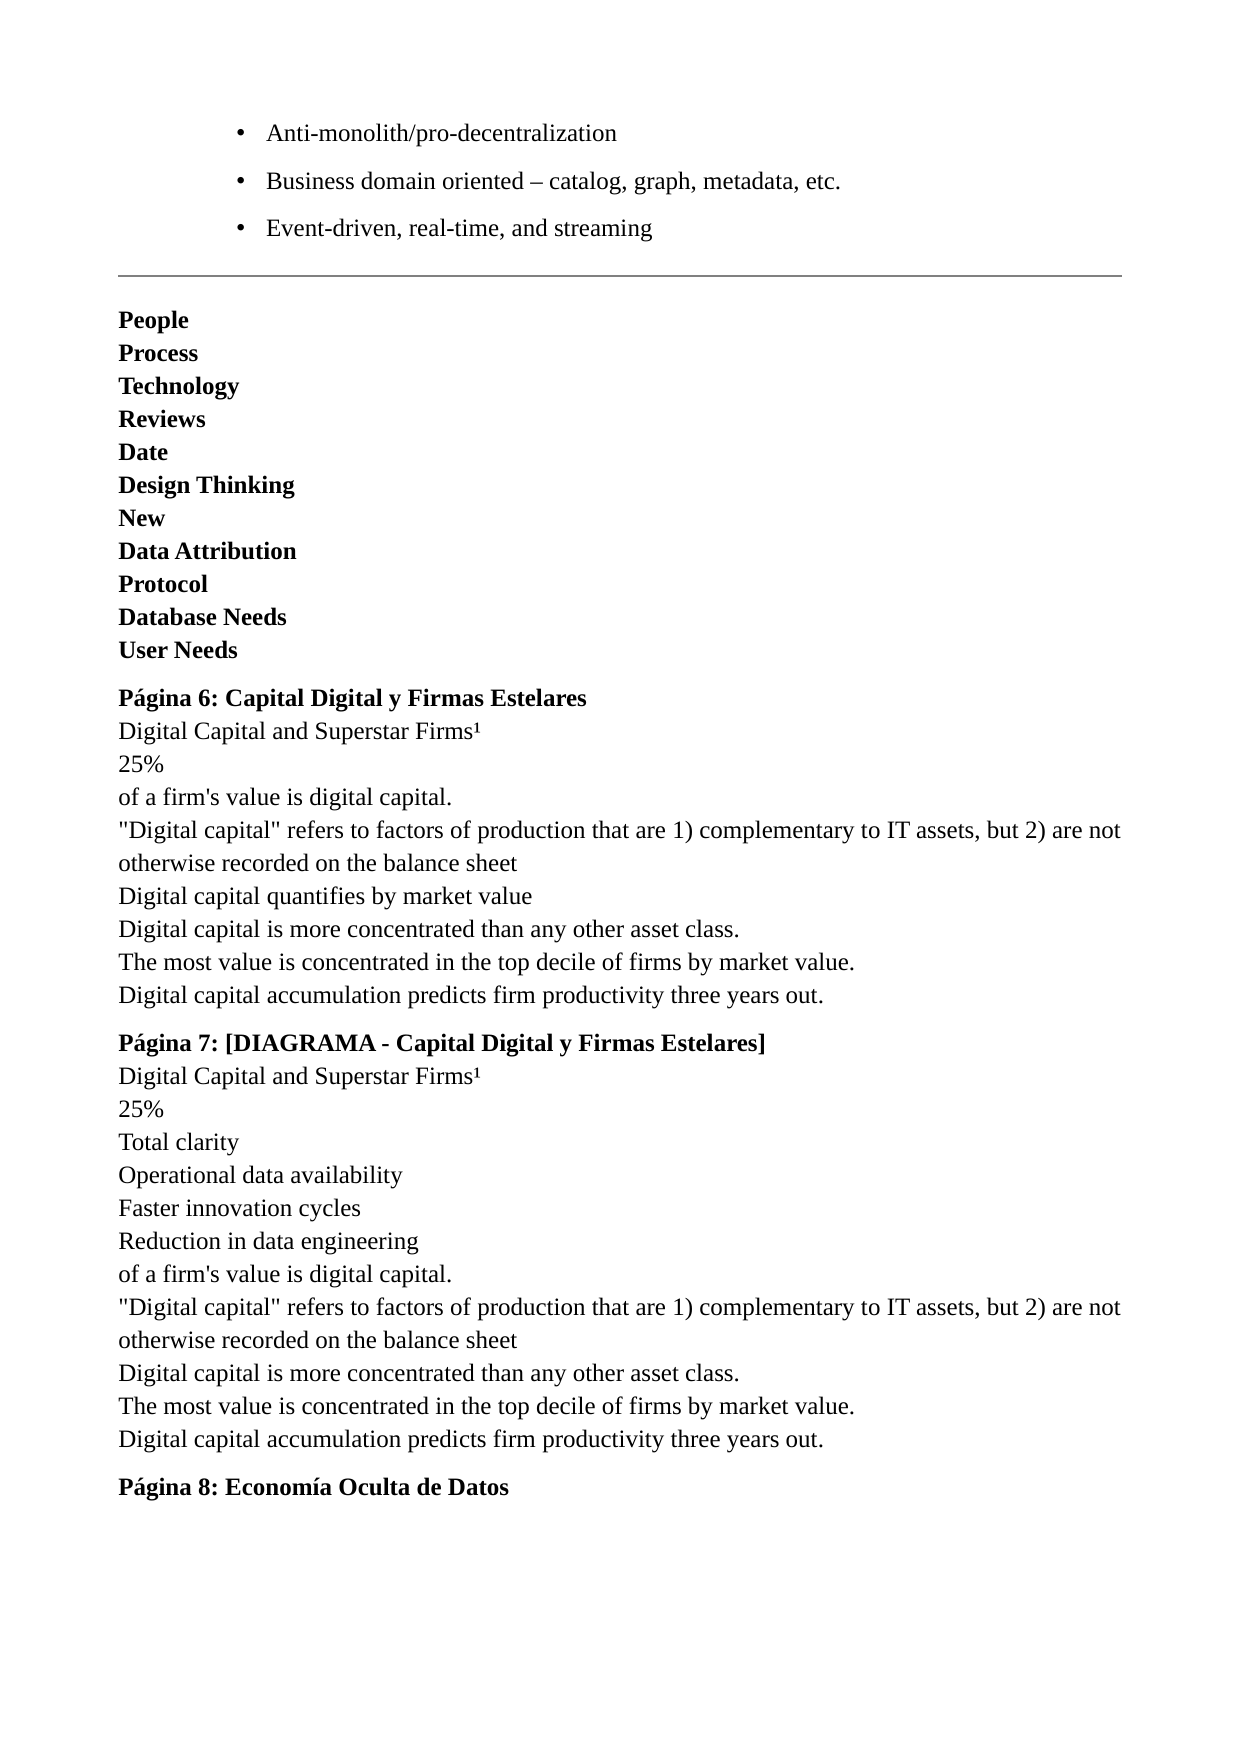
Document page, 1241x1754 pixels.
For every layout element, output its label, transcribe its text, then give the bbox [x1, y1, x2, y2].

text Página 8: Economía Oculta de Datos [118, 1472, 1122, 1500]
text Página 6: Capital Digital y Firmas Estelares Digital Capital and Superstar Firms¹ 25% of a firm's value is digital capital. "Digital capital" refers to factors of production that are 1) complementary to IT assets, but 2) are not otherwise recorded on the balance sheet Digital capital quantifies by market value Digital capital is more concentrated than any other asset class. The most value is concentrated in the top decile of firms by market value. Digital capital accumulation predicts firm productivity three years out. [118, 683, 1122, 1009]
text People Process Technology Reviews Date Design Thinking New Data Attribution Protocol Database Needs User Needs [118, 305, 1122, 664]
list Anti-monolith/pro-decentralization [236, 118, 1122, 147]
list Business domain oriented – catalog, graph, metadata, etc. [236, 166, 1122, 194]
text Página 7: [DIAGRAMA - Capital Digital y Firmas Estelares] Digital Capital and Superstar Firms¹ 25% Total clarity Operational data availability Faster innovation cycles Reduction in data engineering of a firm's value is digital capital. "Digital capital" refers to factors of production that are 1) complementary to IT assets, but 2) are not otherwise recorded on the balance sheet Digital capital is more concentrated than any other asset class. The most value is concentrated in the top decile of firms by market value. Digital capital accumulation predicts firm productivity three years out. [118, 1028, 1122, 1453]
list Event-driven, real-time, and streaming [236, 213, 1122, 242]
